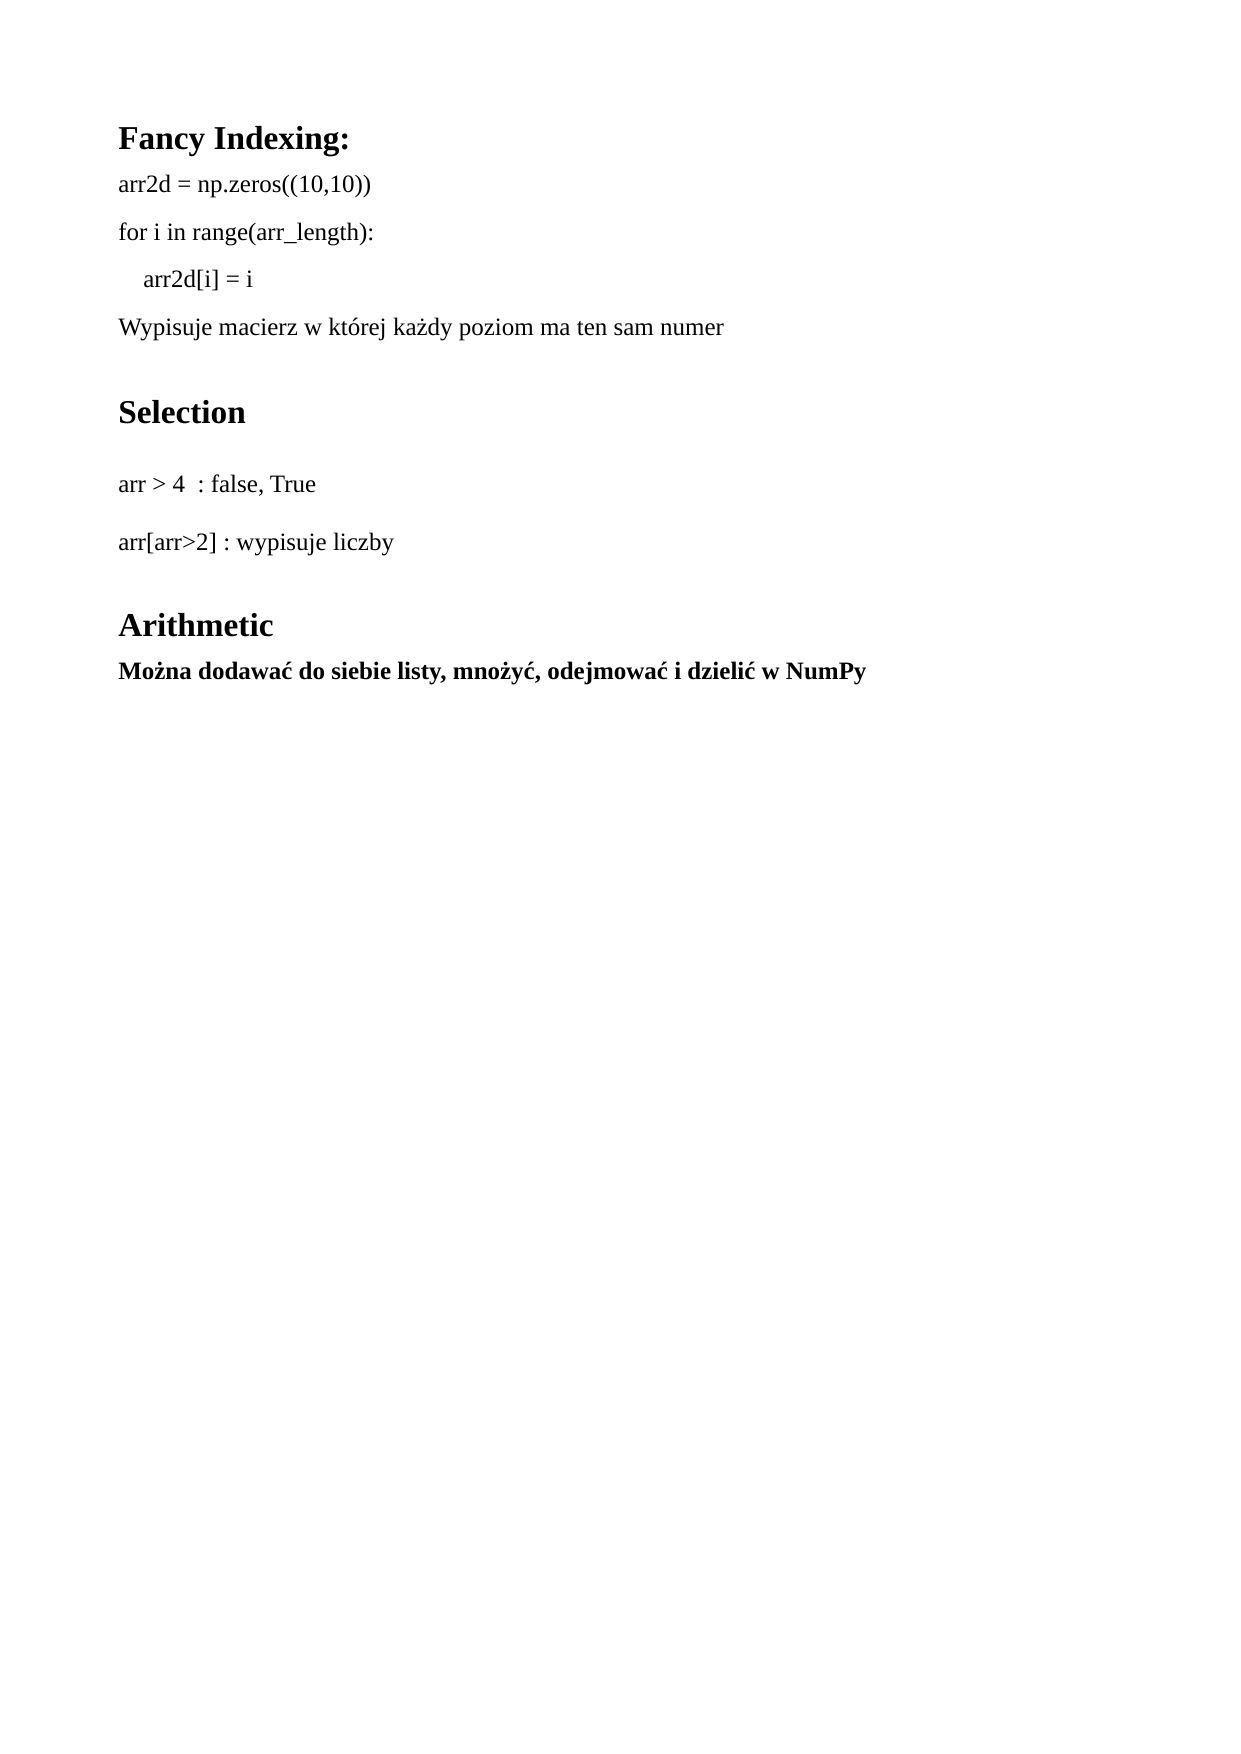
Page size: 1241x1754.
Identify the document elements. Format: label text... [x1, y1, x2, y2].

text for i in range(arr_length): [118, 217, 1122, 245]
text Wypisuje macierz w której każdy poziom ma ten sam numer [118, 312, 1122, 373]
text arr > 4 : false, True [118, 469, 1122, 498]
subtitle Fancy Indexing: [118, 118, 1122, 156]
text Selection [118, 392, 1122, 431]
text Można dodawać do siebie listy, mnożyć, odejmować i dzielić w NumPy [118, 656, 1122, 684]
text arr2d[i] = i [118, 264, 1122, 293]
text arr2d = np.zeros((10,10)) [118, 169, 1122, 198]
text arr[arr>2] : wypisuje liczby [118, 527, 1122, 555]
subtitle Arithmetic [118, 605, 1122, 643]
